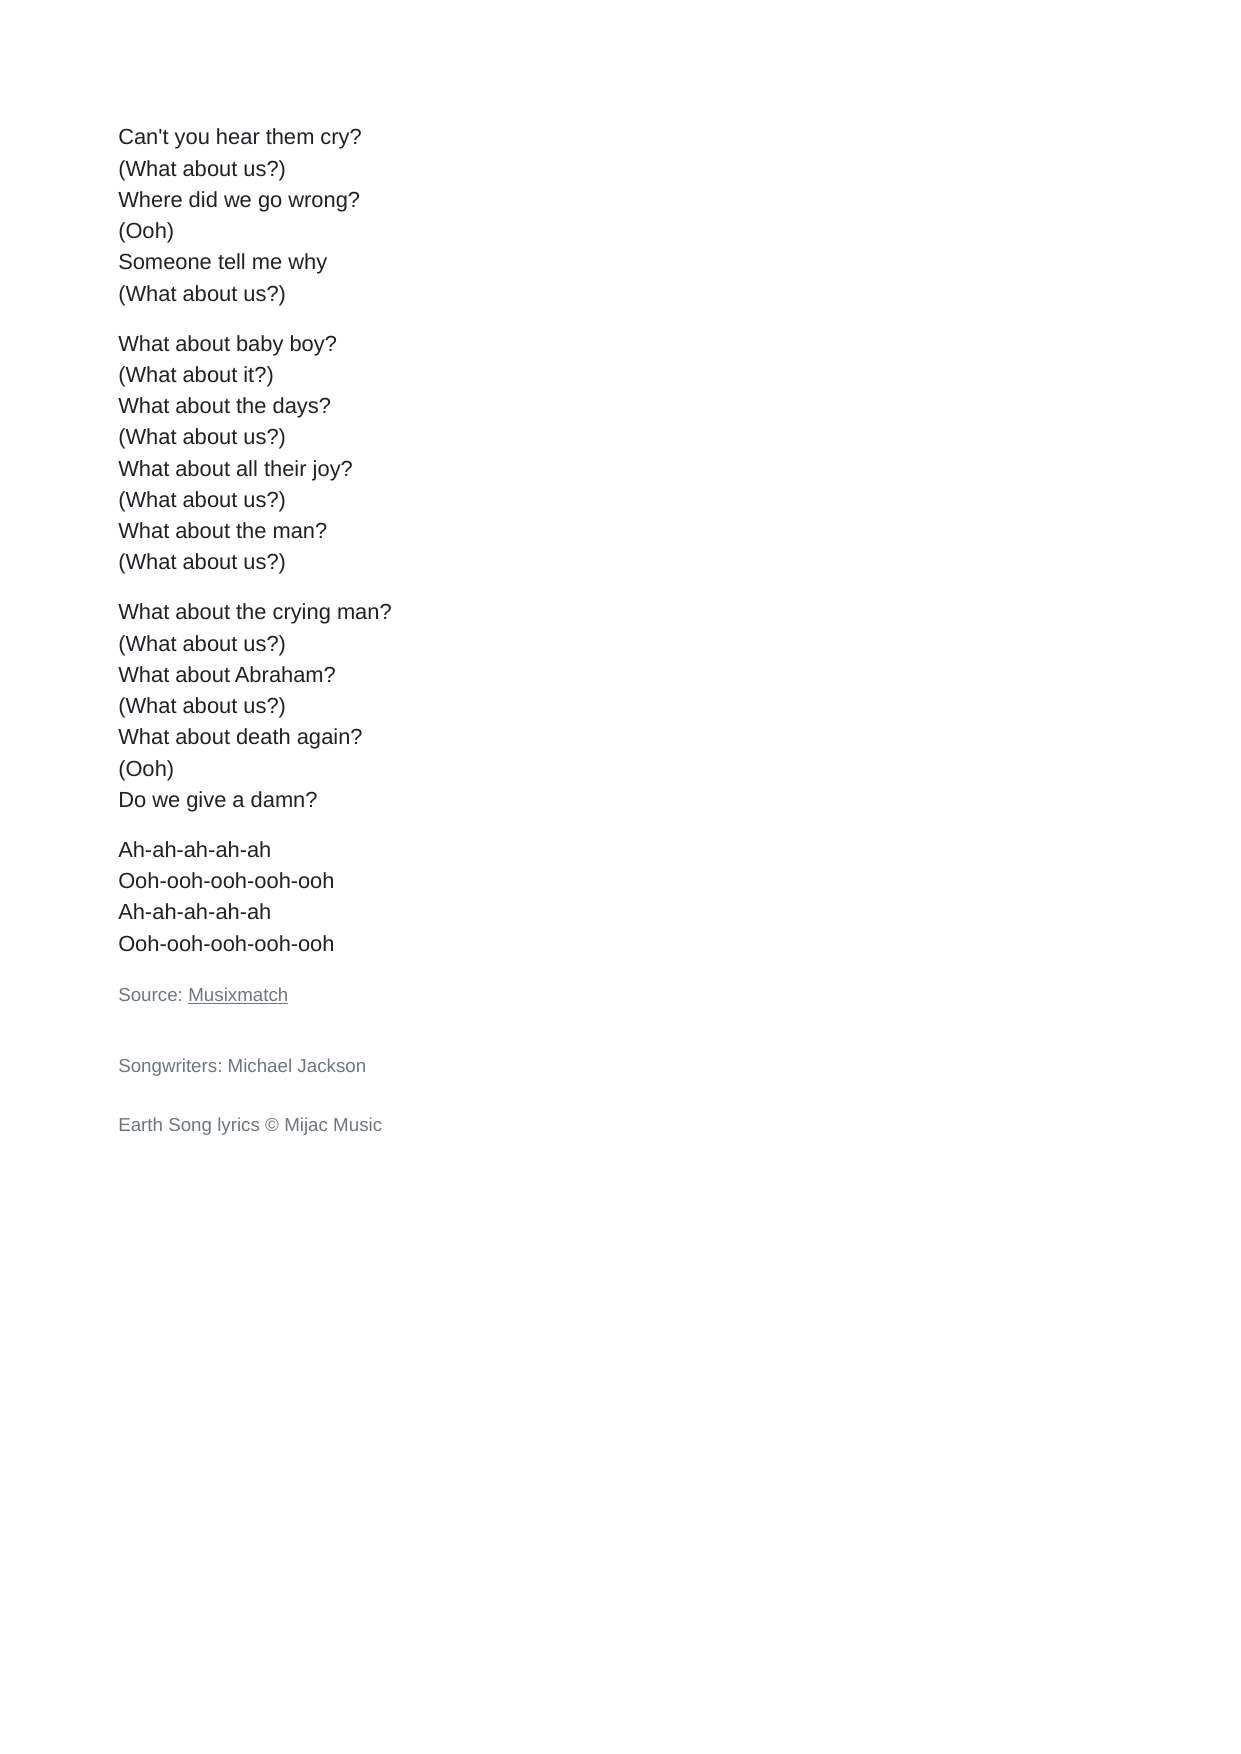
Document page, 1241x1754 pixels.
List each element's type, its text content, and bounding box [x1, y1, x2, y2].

text Source: Musixmatch [118, 981, 1122, 1006]
text Songwriters: Michael Jackson [118, 1051, 1122, 1076]
text What about baby boy? (What about it?) What about the days? (What about us?) What about all their joy? (What about us?) What about the man? (What about us?) [118, 324, 1122, 574]
text Earth Song lyrics © Mijac Music [118, 1111, 1122, 1136]
text Can't you hear them cry? (What about us?) Where did we go wrong? (Ooh) Someone tell me why (What about us?) [118, 118, 1122, 306]
text Ah-ah-ah-ah-ah Ooh-ooh-ooh-ooh-ooh Ah-ah-ah-ah-ah Ooh-ooh-ooh-ooh-ooh [118, 831, 1122, 956]
text What about the crying man? (What about us?) What about Abraham? (What about us?) What about death again? (Ooh) Do we give a damn? [118, 593, 1122, 812]
